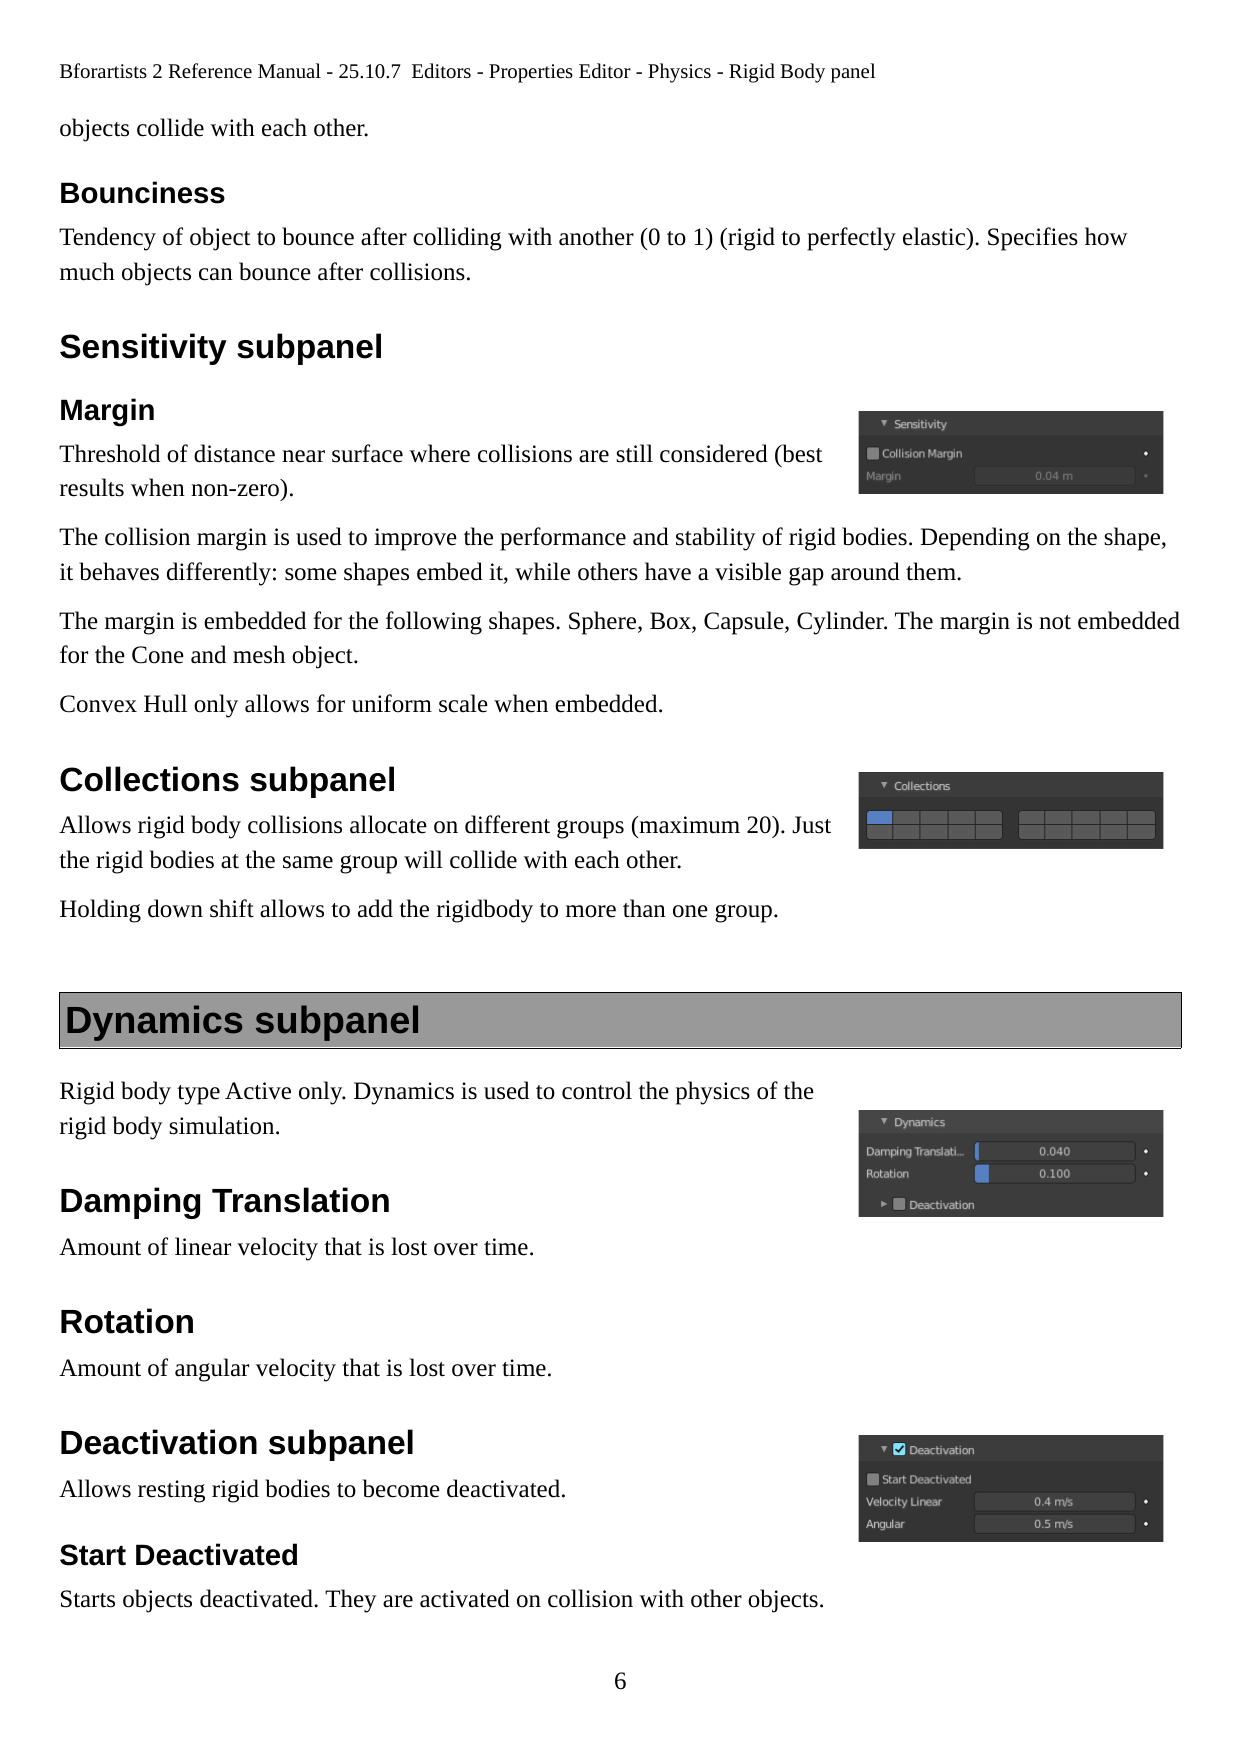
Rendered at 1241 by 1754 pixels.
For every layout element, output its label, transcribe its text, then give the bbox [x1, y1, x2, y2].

picture [858, 411, 1164, 494]
text Tendency of object to bounce after colliding with another (0 to 1) (rigid to perfectly elastic). Specifies how much objects can bounce after collisions. [59, 222, 1181, 286]
text Amount of linear velocity that is lost over time. [59, 1232, 1181, 1261]
text Allows rigid body collisions allocate on different groups (maximum 20). Just the rigid bodies at the same group will collide with each other. [59, 811, 1181, 874]
text Starts objects deactivated. They are activated on collision with other objects. [59, 1584, 1181, 1612]
text objects collide with each other. [59, 113, 1181, 141]
text The collision margin is used to improve the performance and stability of rigid bodies. Depending on the shape, it behaves differently: some shapes embed it, while others have a visible gap around them. [59, 522, 1181, 586]
subtitle Collections subpanel [59, 759, 1181, 798]
text The margin is embedded for the following shapes. Sphere, Box, Capsule, Cylinder. The margin is not embedded for the Cone and mesh object. [59, 606, 1181, 669]
picture [858, 772, 1164, 849]
text Amount of angular velocity that is lost over time. [59, 1353, 1181, 1382]
picture [858, 1435, 1164, 1542]
text Rigid body type Active only. Dynamics is used to control the physics of the rigid body simulation. [59, 1076, 1181, 1139]
text Holding down shift allows to add the rigidbody to more than one group. [59, 894, 1181, 923]
subtitle Rotation [59, 1302, 1181, 1340]
text Threshold of distance near surface where collisions are still considered (best results when non-zero). [59, 439, 1181, 502]
subtitle Start Deactivated [59, 1537, 1181, 1571]
subtitle Bounciness [59, 176, 1181, 210]
subtitle Margin [59, 393, 1181, 426]
text Allows resting rigid bodies to become deactivated. [59, 1474, 858, 1503]
subtitle Deactivation subpanel [59, 1423, 1181, 1461]
table_header Dynamics subpanel [60, 993, 1181, 1047]
picture [858, 1110, 1164, 1217]
text Convex Hull only allows for uniform scale when embedded. [59, 689, 1181, 718]
subtitle Damping Translation [59, 1181, 1181, 1219]
subtitle Sensitivity subpanel [59, 327, 1181, 366]
